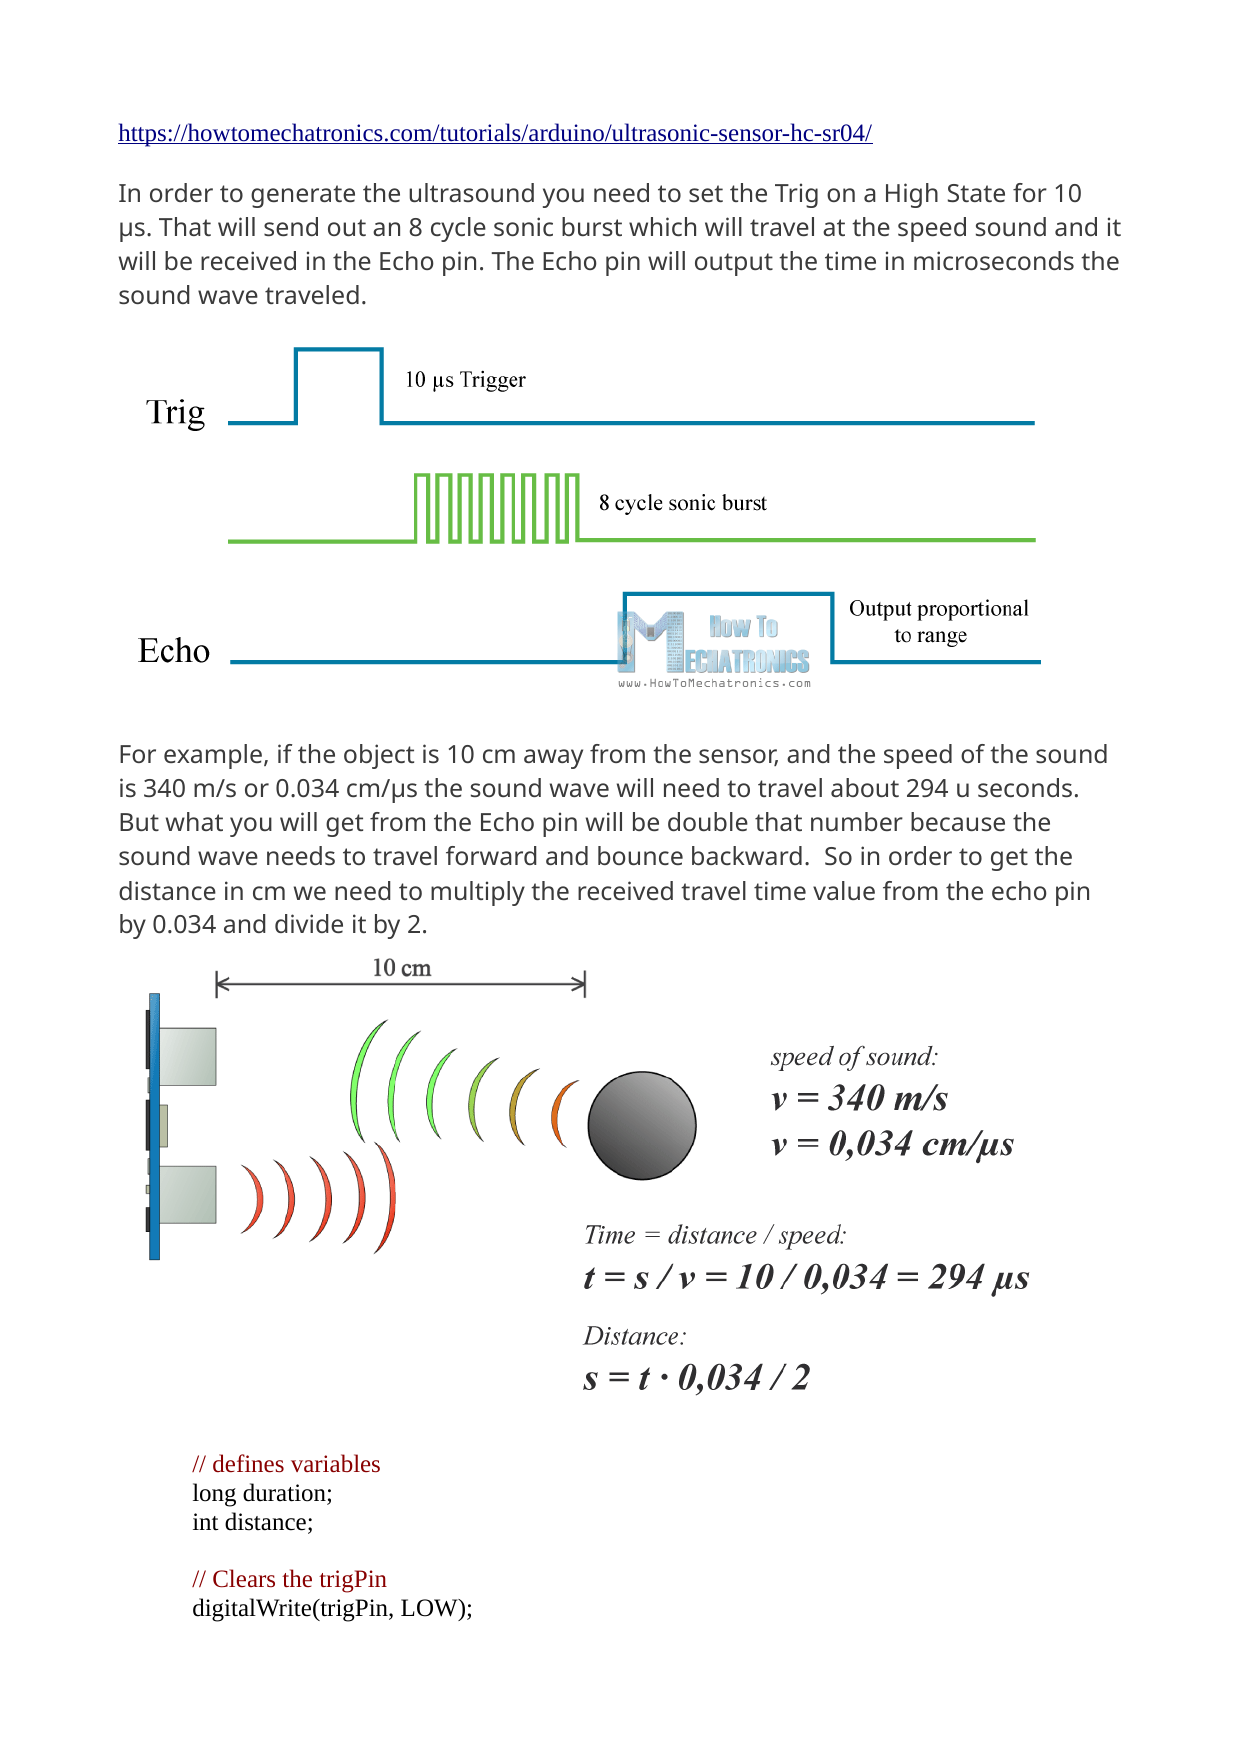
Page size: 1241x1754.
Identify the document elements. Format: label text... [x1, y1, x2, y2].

text int distance; [118, 1507, 1122, 1535]
text digitalWrite(trigPin, LOW); [118, 1593, 1122, 1622]
picture [118, 941, 1061, 1418]
picture [118, 324, 1059, 706]
text // Clears the trigPin [118, 1564, 1122, 1593]
text // defines variables [118, 1449, 1122, 1478]
text In order to generate the ultrasound you need to set the Trig on a High State for 10 µs. That will send out an 8 cycle sonic burst which will travel at the speed sound and it will be received in the Echo pin. The Echo pin will output the time in microseconds the sound wave traveled. [118, 176, 1122, 312]
text long duration; [118, 1478, 1122, 1507]
text https://howtomechatronics.com/tutorials/arduino/ultrasonic-sensor-hc-sr04/ [118, 118, 1122, 147]
text For example, if the object is 10 cm away from the sensor, and the speed of the sound is 340 m/s or 0.034 cm/µs the sound wave will need to travel about 294 u seconds. But what you will get from the Echo pin will be double that number because the sound wave needs to travel forward and bounce backward. So in order to get the distance in cm we need to multiply the received travel time value from the echo pin by 0.034 and divide it by 2. [118, 737, 1122, 941]
